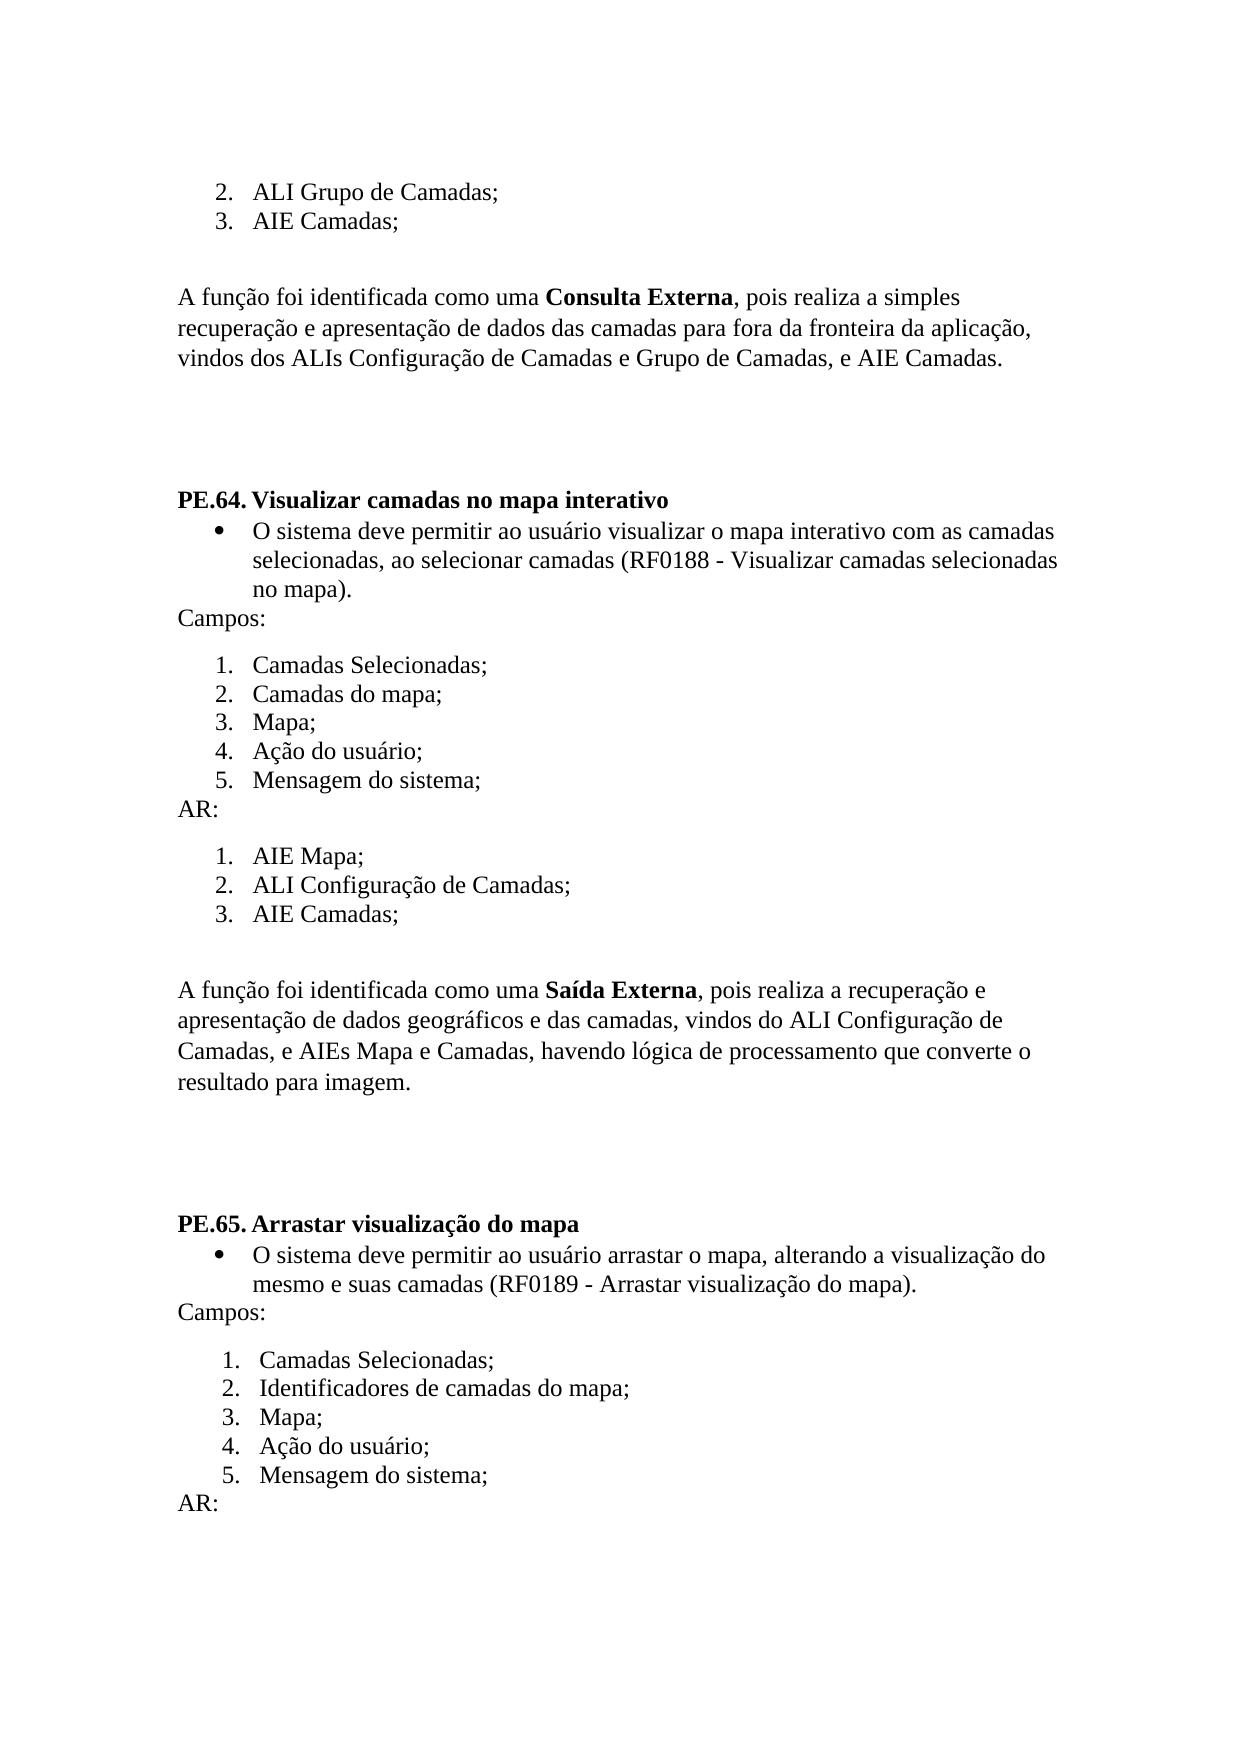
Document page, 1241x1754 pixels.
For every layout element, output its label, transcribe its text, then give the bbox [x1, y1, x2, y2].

list Camadas Selecionadas; [215, 650, 1063, 679]
list ALI Configuração de Camadas; [215, 870, 1063, 899]
list Visualizar camadas no mapa interativo [177, 486, 1063, 514]
list Arrastar visualização do mapa [177, 1209, 1063, 1238]
list AIE Camadas; [215, 206, 1063, 234]
list ALI Grupo de Camadas; [215, 177, 1063, 206]
list Mensagem do sistema; [222, 1460, 1063, 1488]
text A função foi identificada como uma Consulta Externa, pois realiza a simples recuperação e apresentação de dados das camadas para fora da fronteira da aplicação, vindos dos ALIs Configuração de Camadas e Grupo de Camadas, e AIE Camadas. [177, 282, 1063, 372]
text Campos: [177, 603, 1063, 631]
text A função foi identificada como uma Saída Externa, pois realiza a recuperação e apresentação de dados geográficos e das camadas, vindos do ALI Configuração de Camadas, e AIEs Mapa e Camadas, havendo lógica de processamento que converte o resultado para imagem. [177, 975, 1063, 1096]
list Identificadores de camadas do mapa; [222, 1373, 1063, 1402]
text Campos: [177, 1297, 1063, 1326]
list Ação do usuário; [215, 736, 1063, 765]
list AIE Camadas; [215, 899, 1063, 927]
list Mensagem do sistema; [215, 765, 1063, 794]
list Mapa; [222, 1402, 1063, 1431]
text AR: [177, 794, 1063, 822]
text AR: [177, 1488, 1063, 1517]
list Camadas Selecionadas; [222, 1345, 1063, 1373]
list O sistema deve permitir ao usuário arrastar o mapa, alterando a visualização do mesmo e suas camadas (RF0189 - Arrastar visualização do mapa). [215, 1240, 1063, 1297]
list O sistema deve permitir ao usuário visualizar o mapa interativo com as camadas selecionadas, ao selecionar camadas (RF0188 - Visualizar camadas selecionadas no mapa). [215, 516, 1063, 603]
list Mapa; [215, 707, 1063, 736]
list Ação do usuário; [222, 1431, 1063, 1460]
list AIE Mapa; [215, 841, 1063, 870]
list Camadas do mapa; [215, 679, 1063, 707]
